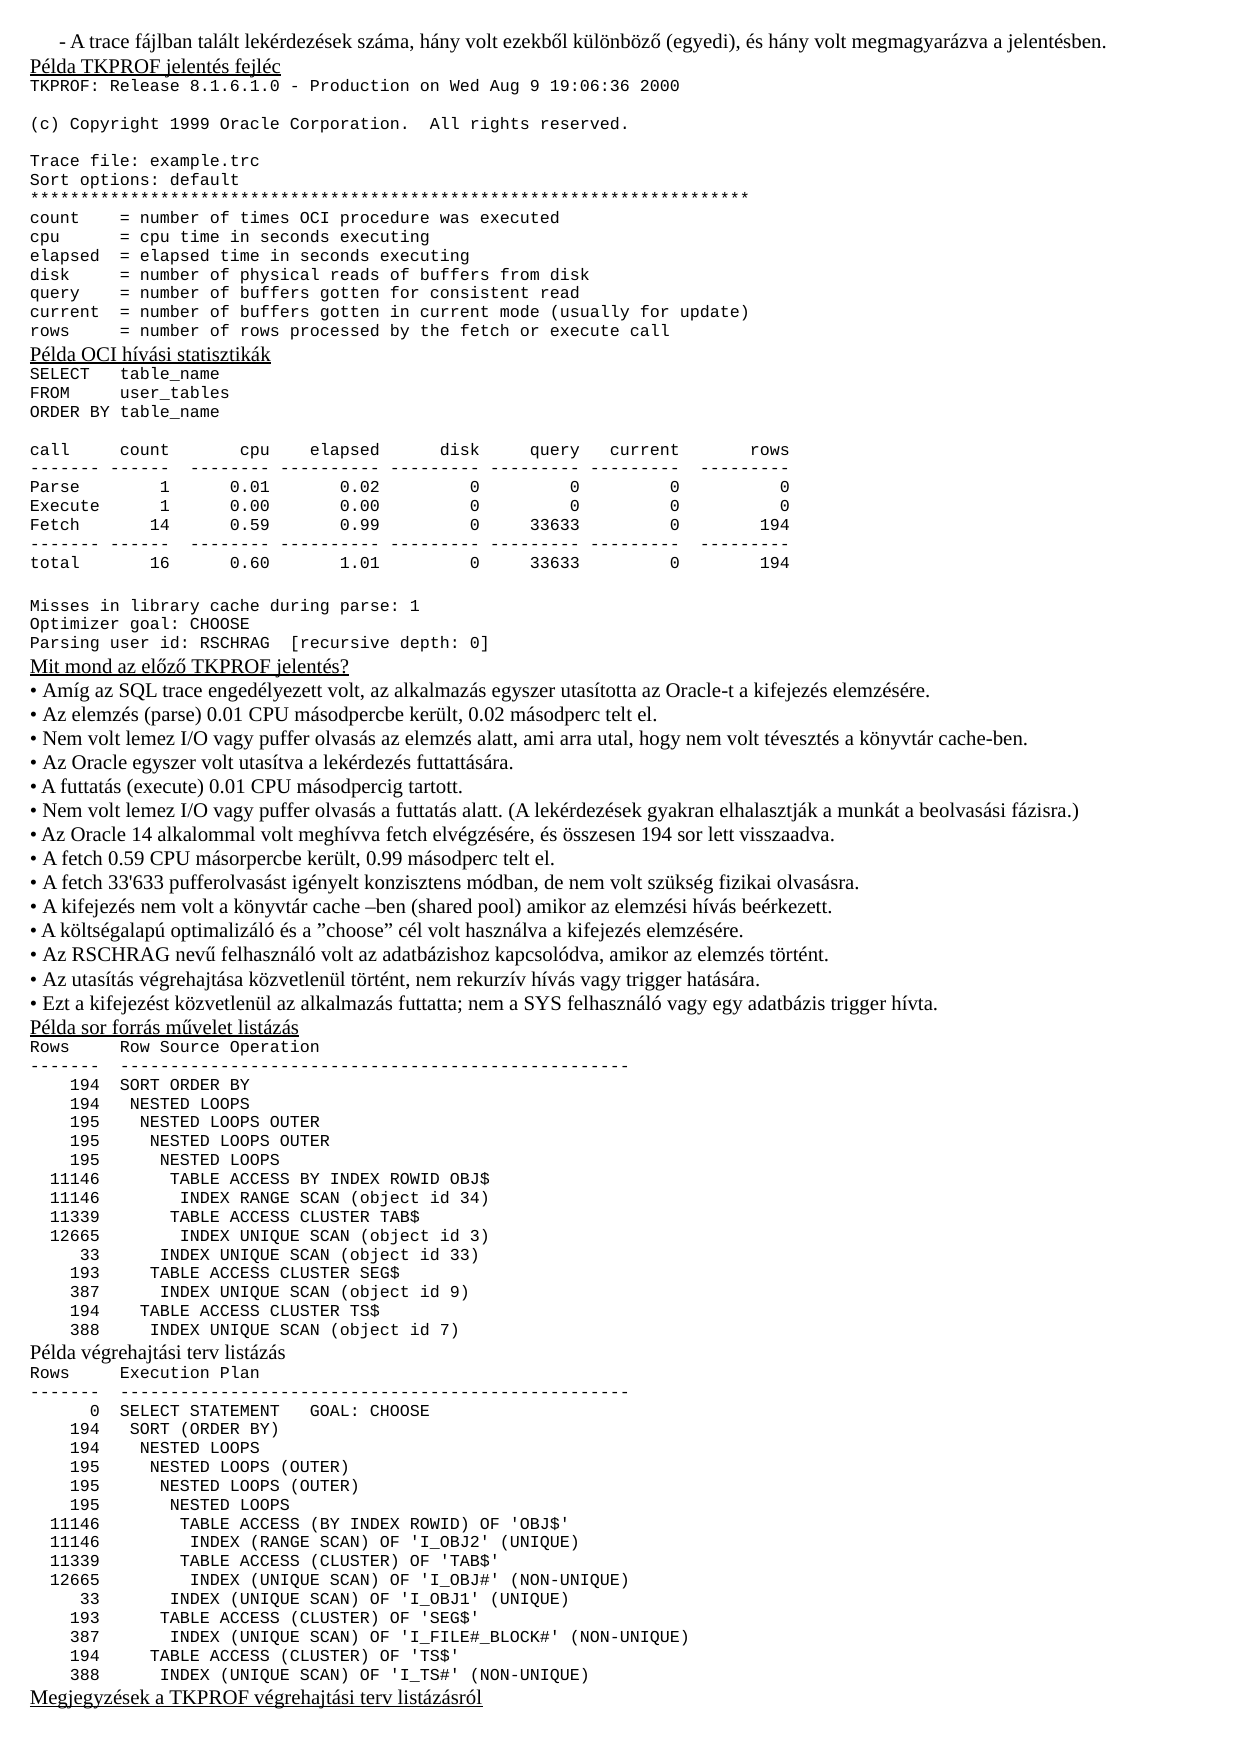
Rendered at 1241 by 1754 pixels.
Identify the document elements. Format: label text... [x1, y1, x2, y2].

text Misses in library cache during parse: 1 Optimizer goal: CHOOSE Parsing user id: RSCHRAG [recursive depth: 0] [29, 597, 1211, 654]
text Példa TKPROF jelentés fejléc TKPROF: Release 8.1.6.1.0 - Production on Wed Aug 9 19:06:36 2000 (c) Copyright 1999 Oracle Corporation. All rights reserved. Trace file: example.trc Sort options: default ************************************************************************ count = number of times OCI procedure was executed cpu = cpu time in seconds executing elapsed = elapsed time in seconds executing disk = number of physical reads of buffers from disk query = number of buffers gotten for consistent read current = number of buffers gotten in current mode (usually for update) rows = number of rows processed by the fetch or execute call [29, 53, 1211, 342]
text Megjegyzések a TKPROF végrehajtási terv listázásról [29, 1685, 1211, 1709]
text Példa végrehajtási terv listázás Rows Execution Plan ------- --------------------------------------------------- 0 SELECT STATEMENT GOAL: CHOOSE 194 SORT (ORDER BY) 194 NESTED LOOPS 195 NESTED LOOPS (OUTER) 195 NESTED LOOPS (OUTER) 195 NESTED LOOPS 11146 TABLE ACCESS (BY INDEX ROWID) OF 'OBJ$' 11146 INDEX (RANGE SCAN) OF 'I_OBJ2' (UNIQUE) 11339 TABLE ACCESS (CLUSTER) OF 'TAB$' 12665 INDEX (UNIQUE SCAN) OF 'I_OBJ#' (NON-UNIQUE) 33 INDEX (UNIQUE SCAN) OF 'I_OBJ1' (UNIQUE) 193 TABLE ACCESS (CLUSTER) OF 'SEG$' 387 INDEX (UNIQUE SCAN) OF 'I_FILE#_BLOCK#' (NON-UNIQUE) 194 TABLE ACCESS (CLUSTER) OF 'TS$' 388 INDEX (UNIQUE SCAN) OF 'I_TS#' (NON-UNIQUE) [29, 1340, 1211, 1685]
text Mit mond az előző TKPROF jelentés? [29, 654, 1211, 678]
text • Amíg az SQL trace engedélyezett volt, az alkalmazás egyszer utasította az Oracle-t a kifejezés elemzésére. • Az elemzés (parse) 0.01 CPU másodpercbe került, 0.02 másodperc telt el. • Nem volt lemez I/O vagy puffer olvasás az elemzés alatt, ami arra utal, hogy nem volt tévesztés a könyvtár cache-ben. • Az Oracle egyszer volt utasítva a lekérdezés futtattására. • A futtatás (execute) 0.01 CPU másodpercig tartott. • Nem volt lemez I/O vagy puffer olvasás a futtatás alatt. (A lekérdezések gyakran elhalasztják a munkát a beolvasási fázisra.) • Az Oracle 14 alkalommal volt meghívva fetch elvégzésére, és összesen 194 sor lett visszaadva. • A fetch 0.59 CPU másorpercbe került, 0.99 másodperc telt el. • A fetch 33'633 pufferolvasást igényelt konzisztens módban, de nem volt szükség fizikai olvasásra. • A kifejezés nem volt a könyvtár cache –ben (shared pool) amikor az elemzési hívás beérkezett. • A költségalapú optimalizáló és a ”choose” cél volt használva a kifejezés elemzésére. • Az RSCHRAG nevű felhasználó volt az adatbázishoz kapcsolódva, amikor az elemzés történt. • Az utasítás végrehajtása közvetlenül történt, nem rekurzív hívás vagy trigger hatására. [29, 678, 1211, 991]
text - A trace fájlban talált lekérdezések száma, hány volt ezekből különböző (egyedi), és hány volt megmagyarázva a jelentésben. [29, 29, 1211, 53]
text Példa sor forrás művelet listázás Rows Row Source Operation ------- --------------------------------------------------- 194 SORT ORDER BY 194 NESTED LOOPS 195 NESTED LOOPS OUTER 195 NESTED LOOPS OUTER 195 NESTED LOOPS 11146 TABLE ACCESS BY INDEX ROWID OBJ$ 11146 INDEX RANGE SCAN (object id 34) 11339 TABLE ACCESS CLUSTER TAB$ 12665 INDEX UNIQUE SCAN (object id 3) 33 INDEX UNIQUE SCAN (object id 33) 193 TABLE ACCESS CLUSTER SEG$ 387 INDEX UNIQUE SCAN (object id 9) 194 TABLE ACCESS CLUSTER TS$ 388 INDEX UNIQUE SCAN (object id 7) [29, 1014, 1211, 1340]
text Példa OCI hívási statisztikák SELECT table_name FROM user_tables ORDER BY table_name call count cpu elapsed disk query current rows ------- ------ -------- ---------- --------- --------- --------- --------- Parse 1 0.01 0.02 0 0 0 0 Execute 1 0.00 0.00 0 0 0 0 Fetch 14 0.59 0.99 0 33633 0 194 ------- ------ -------- ---------- --------- --------- --------- --------- total 16 0.60 1.01 0 33633 0 194 [29, 342, 1211, 597]
text • Ezt a kifejezést közvetlenül az alkalmazás futtatta; nem a SYS felhasználó vagy egy adatbázis trigger hívta. [29, 991, 1211, 1014]
